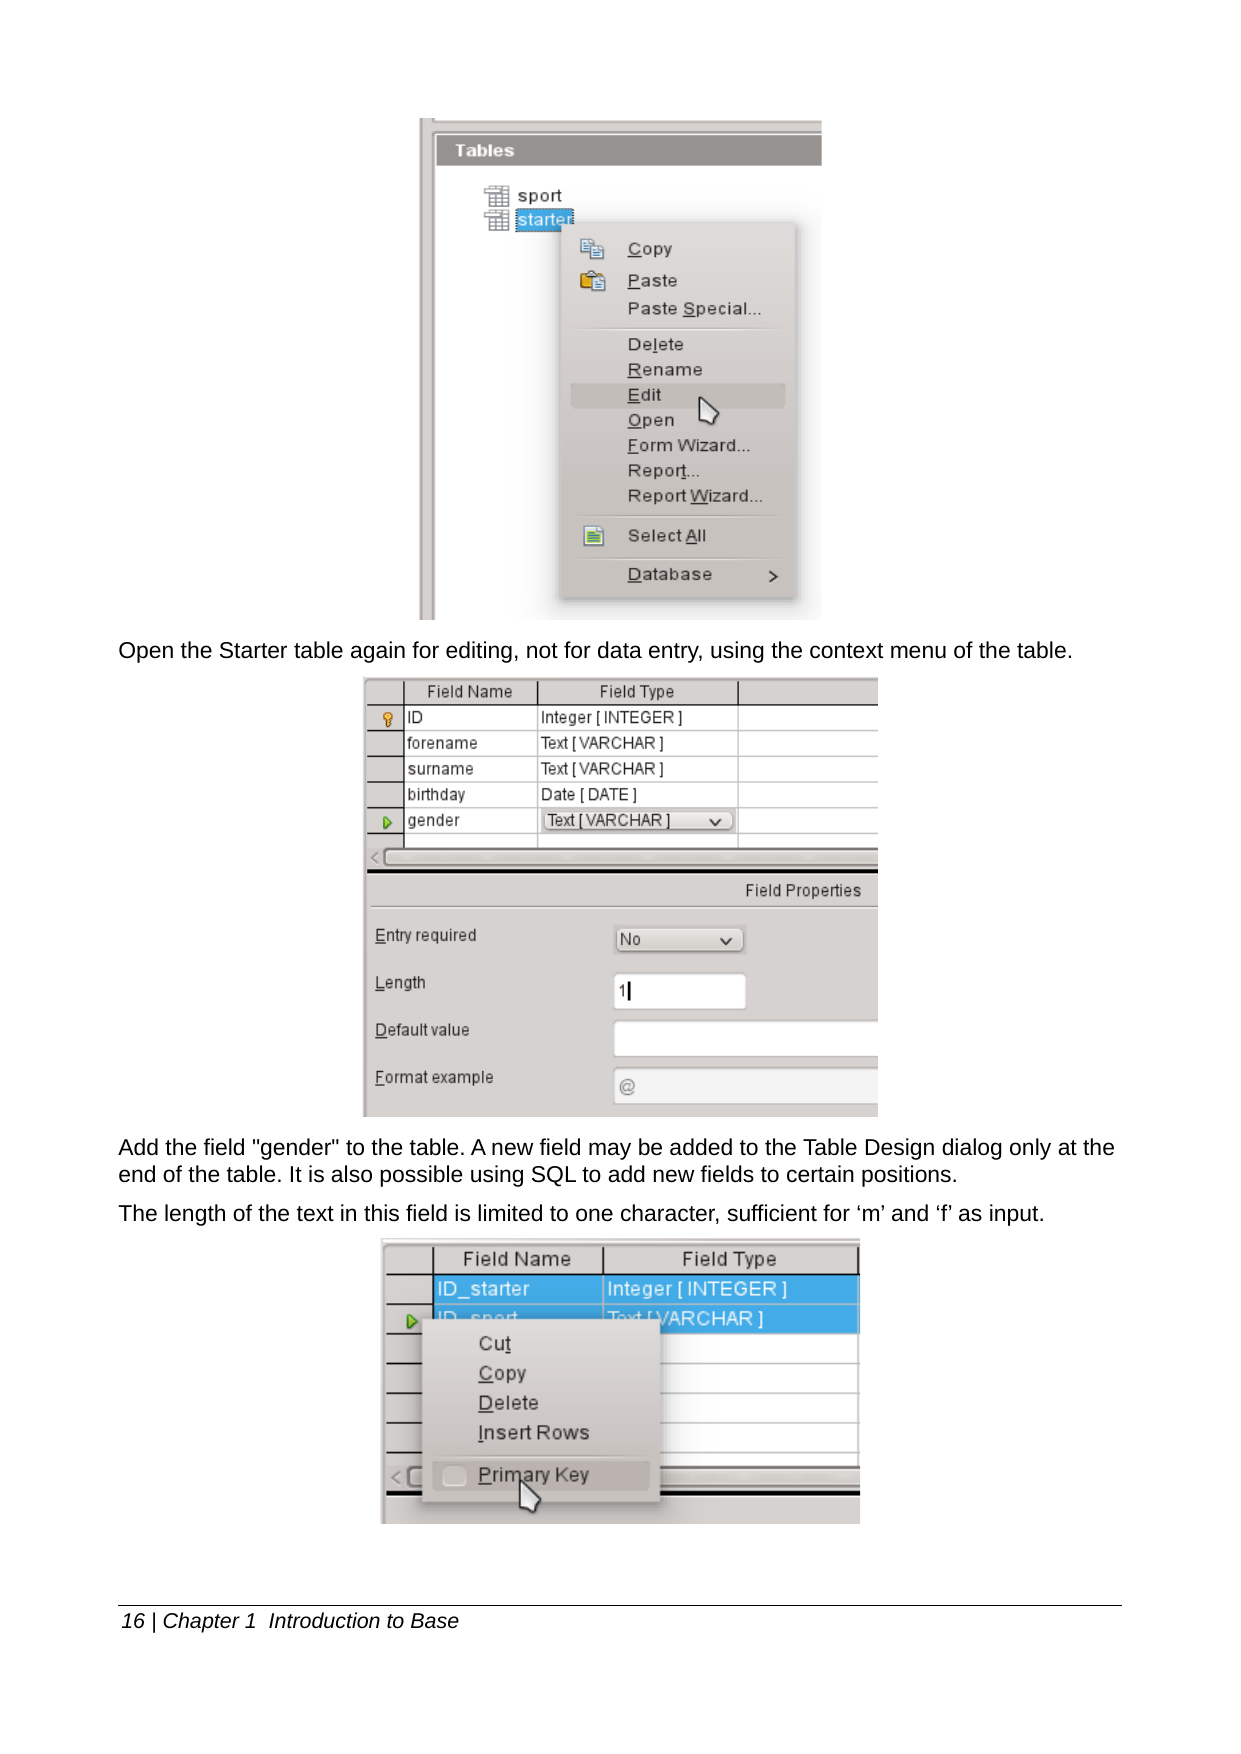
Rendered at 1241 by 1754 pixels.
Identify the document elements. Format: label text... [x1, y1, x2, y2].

text Add the field "gender" to the table. A new field may be added to the Table Design dialog only at the end of the table. It is also possible using SQL to add new fields to certain positions. [118, 1134, 1122, 1187]
picture [418, 118, 822, 620]
text The length of the text in this field is limited to one character, sufficient for ‘m’ and ‘f’ as input. [118, 1199, 1122, 1226]
text Open the Starter table again for editing, not for data entry, using the context menu of the table. [118, 637, 1122, 664]
picture [362, 676, 878, 1117]
picture [380, 1238, 861, 1524]
